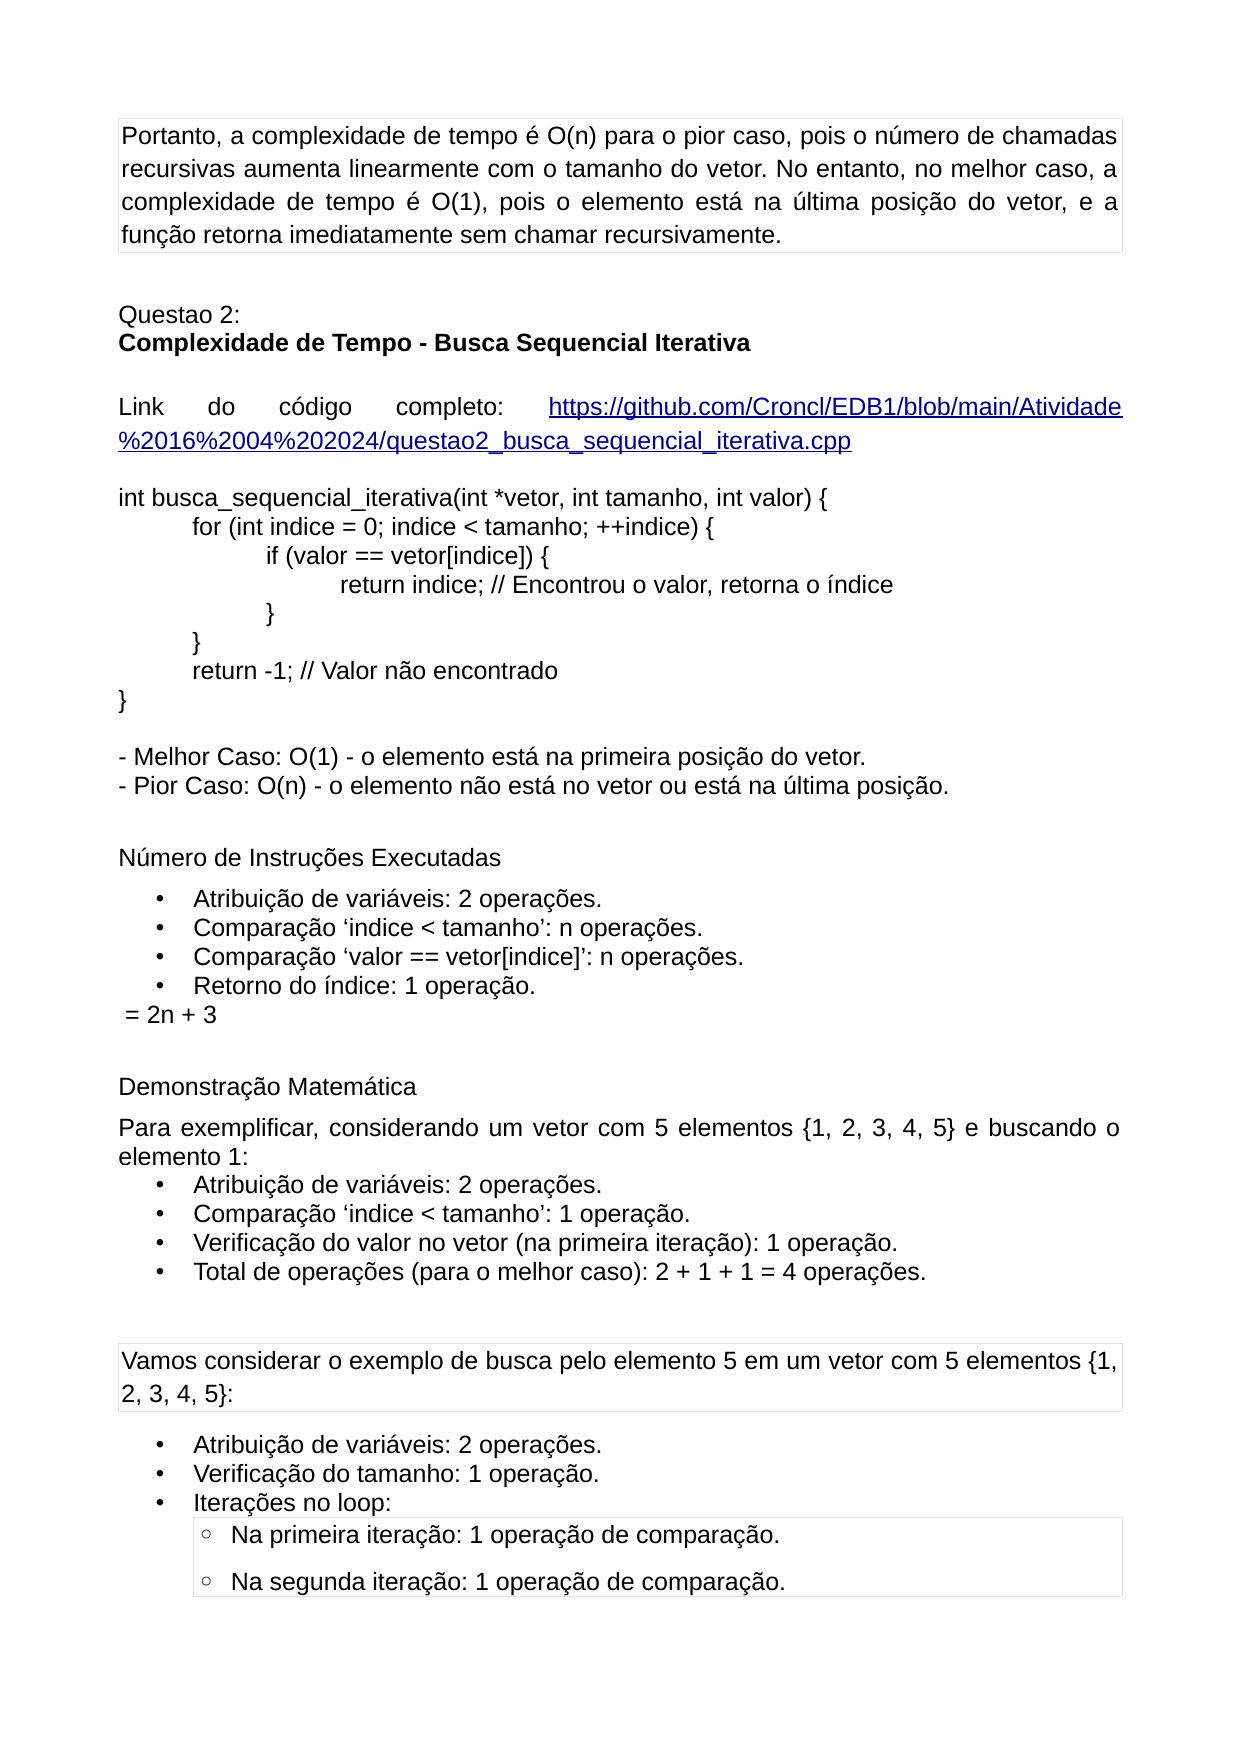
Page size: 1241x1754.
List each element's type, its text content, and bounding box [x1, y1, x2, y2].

text int busca_sequencial_iterativa(int *vetor, int tamanho, int valor) { [118, 483, 1122, 512]
text Questao 2: [118, 299, 1122, 328]
text Portanto, a complexidade de tempo é O(n) para o pior caso, pois o número de chamadas recursivas aumenta linearmente com o tamanho do vetor. No entanto, no melhor caso, a complexidade de tempo é O(1), pois o elemento está na última posição do vetor, e a função retorna imediatamente sem chamar recursivamente. [119, 119, 1122, 252]
text - Melhor Caso: O(1) - o elemento está na primeira posição do vetor. [118, 742, 1122, 771]
subtitle Número de Instruções Executadas [118, 843, 1122, 872]
list Atribuição de variáveis: 2 operações. [156, 1170, 1122, 1199]
text return indice; // Encontrou o valor, retorna o índice [118, 569, 1122, 598]
list Comparação ‘valor == vetor[indice]’: n operações. [156, 942, 1122, 971]
text } [118, 684, 1122, 713]
subtitle Demonstração Matemática [118, 1072, 1122, 1100]
list Na primeira iteração: 1 operação de comparação. [194, 1518, 1122, 1548]
text = 2n + 3 [118, 999, 1122, 1028]
text if (valor == vetor[indice]) { [118, 541, 1122, 569]
text return -1; // Valor não encontrado [118, 656, 1122, 684]
text Para exemplificar, considerando um vetor com 5 elementos {1, 2, 3, 4, 5} e buscando o elemento 1: [118, 1113, 1122, 1170]
list Na segunda iteração: 1 operação de comparação. [194, 1564, 1122, 1596]
list Iterações no loop: [156, 1488, 1122, 1517]
text Link do código completo: https://github.com/Croncl/EDB1/blob/main/Atividade%2016%2004%202024/questao2_busca_sequencial_iterativa.cpp [118, 386, 1122, 454]
text for (int indice = 0; indice < tamanho; ++indice) { [118, 512, 1122, 541]
text - Pior Caso: O(n) - o elemento não está no vetor ou está na última posição. [118, 771, 1122, 799]
list Verificação do tamanho: 1 operação. [156, 1459, 1122, 1488]
text Complexidade de Tempo - Busca Sequencial Iterativa [118, 328, 1122, 357]
list Total de operações (para o melhor caso): 2 + 1 + 1 = 4 operações. [156, 1257, 1122, 1286]
list Atribuição de variáveis: 2 operações. [156, 884, 1122, 913]
list Comparação ‘indice < tamanho’: n operações. [156, 913, 1122, 942]
list Retorno do índice: 1 operação. [156, 971, 1122, 999]
list Verificação do valor no vetor (na primeira iteração): 1 operação. [156, 1228, 1122, 1257]
list Atribuição de variáveis: 2 operações. [156, 1430, 1122, 1459]
text } [118, 598, 1122, 627]
text Vamos considerar o exemplo de busca pelo elemento 5 em um vetor com 5 elementos {1, 2, 3, 4, 5}: [119, 1344, 1122, 1411]
text } [118, 627, 1122, 656]
list Comparação ‘indice < tamanho’: 1 operação. [156, 1199, 1122, 1228]
